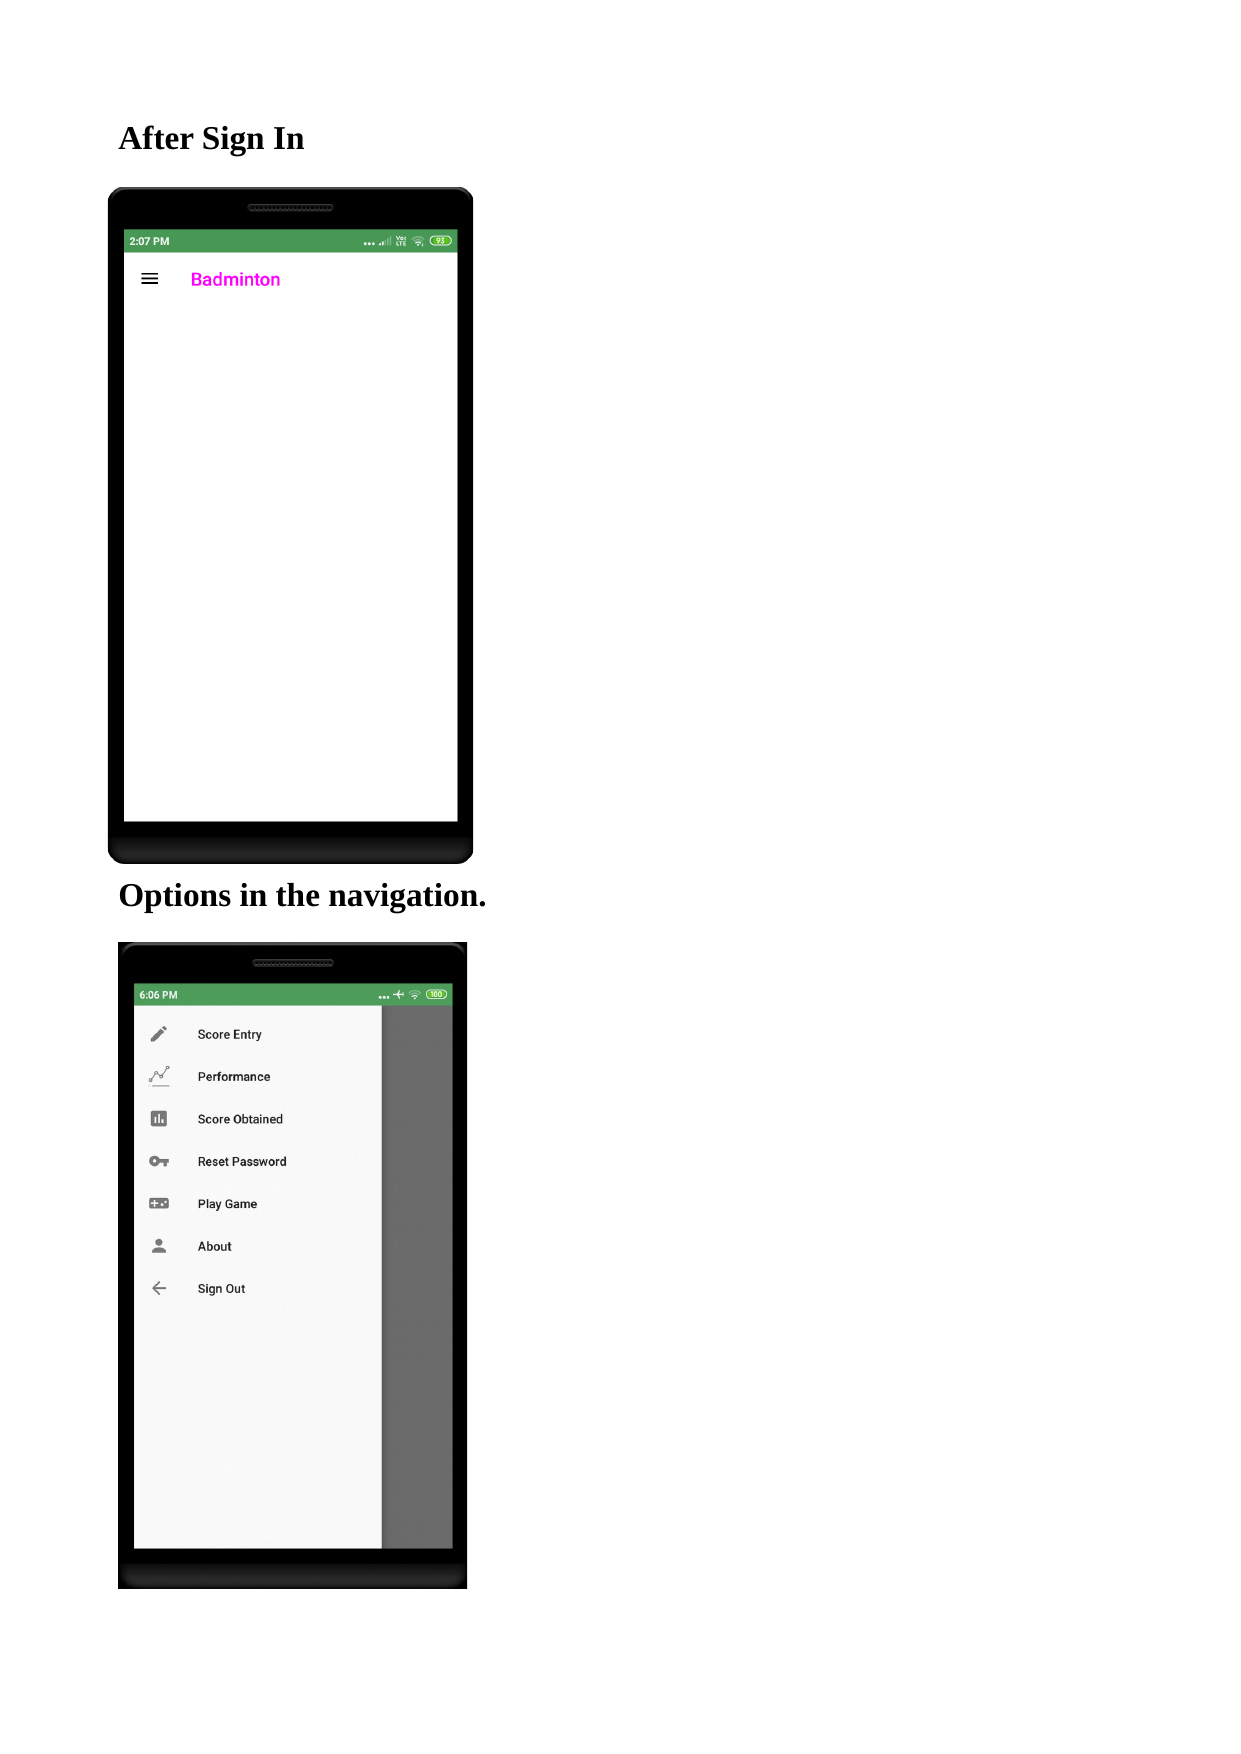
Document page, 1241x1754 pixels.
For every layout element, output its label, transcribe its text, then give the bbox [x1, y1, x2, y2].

picture [118, 942, 468, 1589]
text After Sign In [118, 118, 1122, 156]
text Options in the navigation. [118, 875, 1122, 913]
picture [107, 187, 474, 864]
